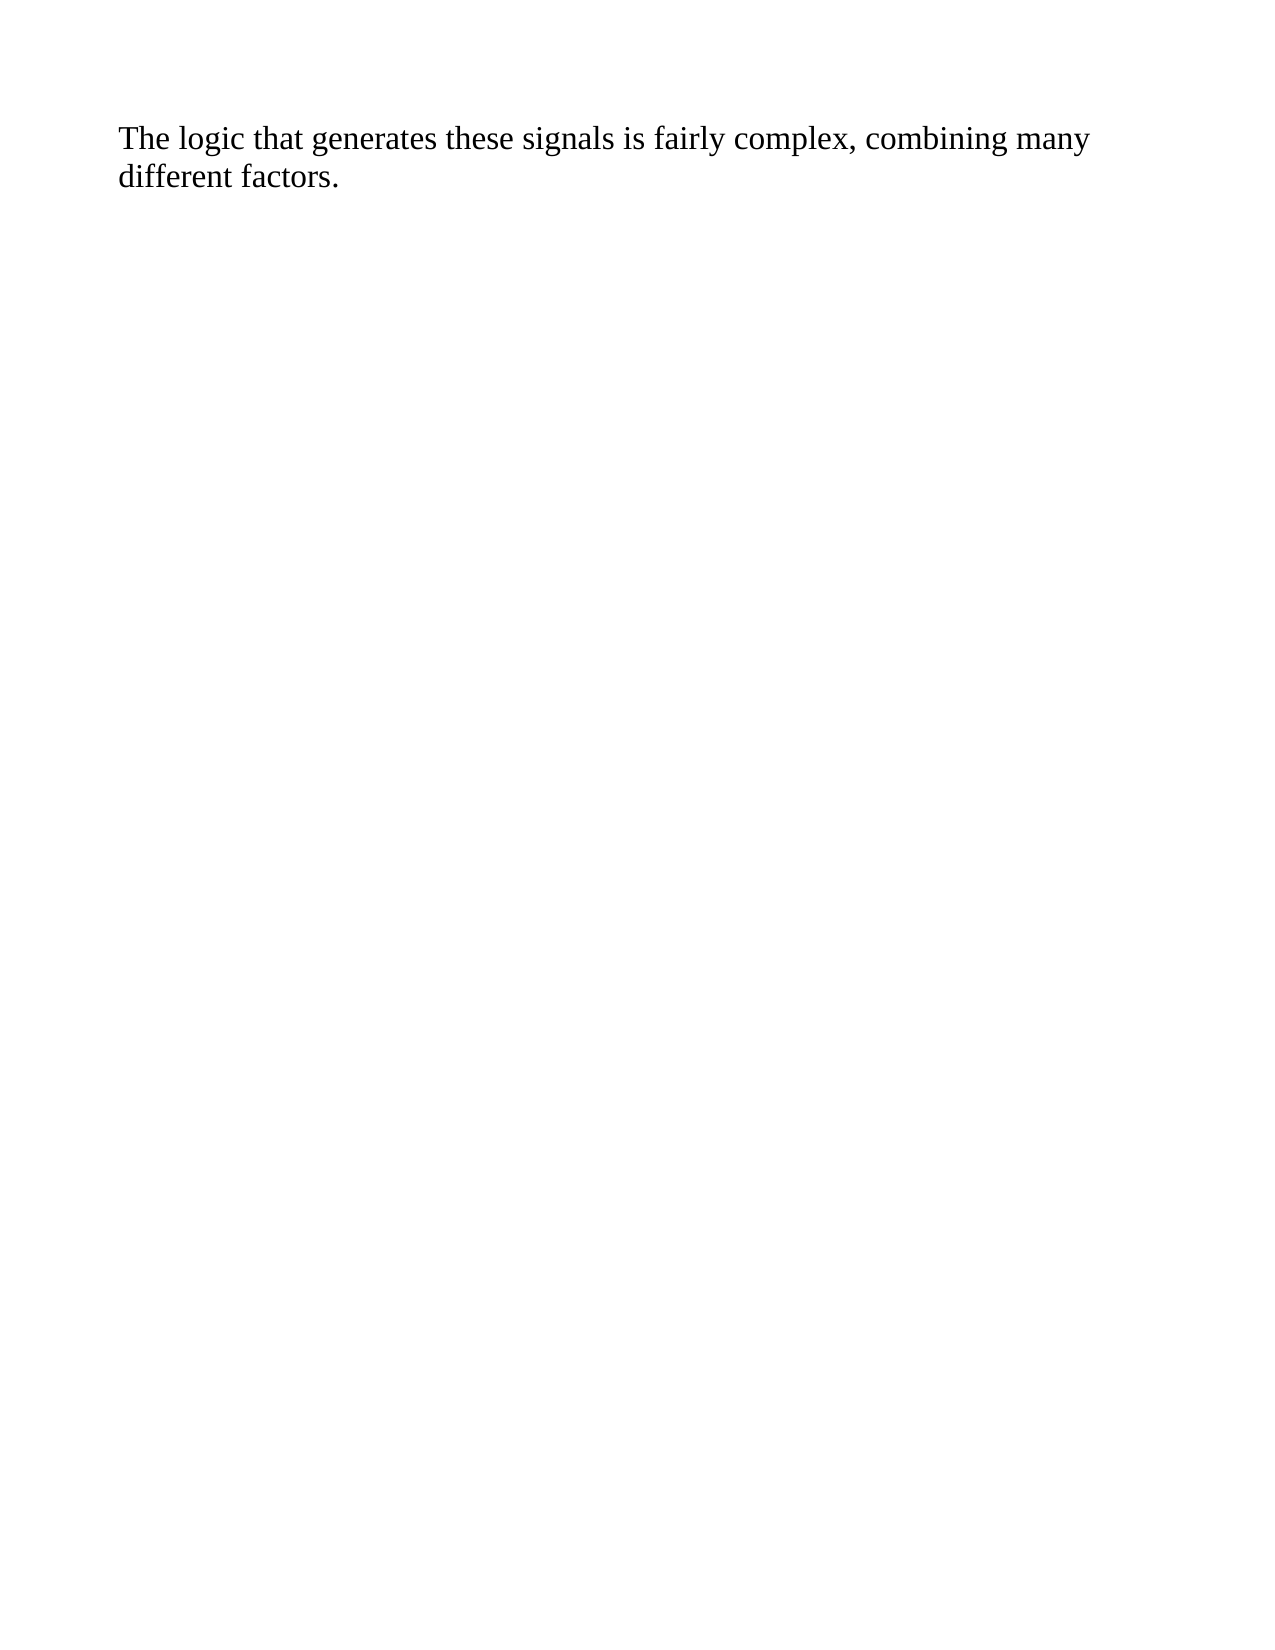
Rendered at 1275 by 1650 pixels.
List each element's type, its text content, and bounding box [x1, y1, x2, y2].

text The logic that generates these signals is fairly complex, combining many different factors. [118, 118, 1157, 195]
